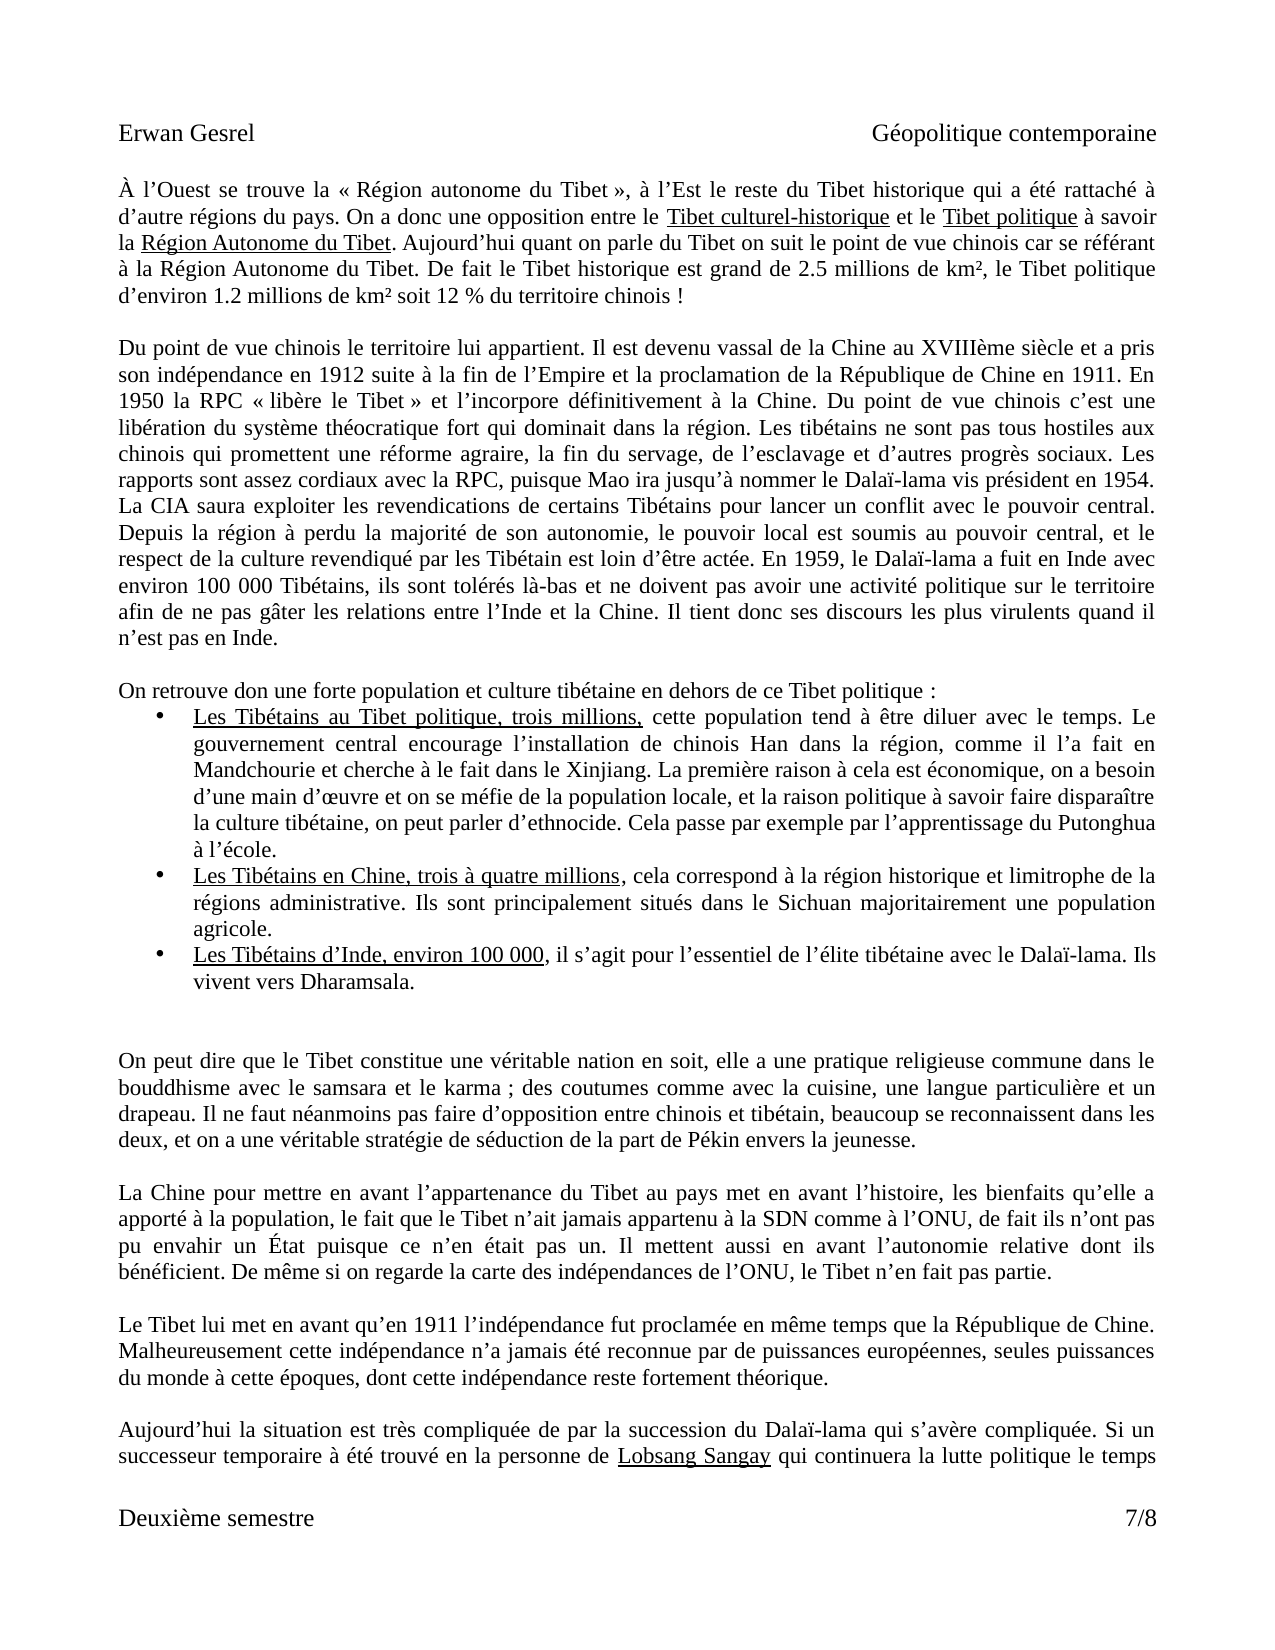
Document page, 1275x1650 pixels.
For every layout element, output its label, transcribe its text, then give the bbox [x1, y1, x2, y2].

text Aujourd’hui la situation est très compliquée de par la succession du Dalaï-lama qui s’avère compliquée. Si un successeur temporaire à été trouvé en la personne de Lobsang Sangay qui continuera la lutte politique le temps [118, 1416, 1157, 1469]
text Le Tibet lui met en avant qu’en 1911 l’indépendance fut proclamée en même temps que la République de Chine. Malheureusement cette indépendance n’a jamais été reconnue par de puissances européennes, seules puissances du monde à cette époques, dont cette indépendance reste fortement théorique. [118, 1311, 1157, 1390]
text La Chine pour mettre en avant l’appartenance du Tibet au pays met en avant l’histoire, les bienfaits qu’elle a apporté à la population, le fait que le Tibet n’ait jamais appartenu à la SDN comme à l’ONU, de fait ils n’ont pas pu envahir un État puisque ce n’en était pas un. Il mettent aussi en avant l’autonomie relative dont ils bénéficient. De même si on regarde la carte des indépendances de l’ONU, le Tibet n’en fait pas partie. [118, 1179, 1157, 1284]
text On retrouve don une forte population et culture tibétaine en dehors de ce Tibet politique : [118, 677, 1157, 703]
list Les Tibétains en Chine, trois à quatre millions, cela correspond à la région historique et limitrophe de la régions administrative. Ils sont principalement situés dans le Sichuan majoritairement une population agricole. [156, 862, 1157, 941]
list Les Tibétains d’Inde, environ 100 000, il s’agit pour l’essentiel de l’élite tibétaine avec le Dalaï-lama. Ils vivent vers Dharamsala. [156, 941, 1157, 994]
list Les Tibétains au Tibet politique, trois millions, cette population tend à être diluer avec le temps. Le gouvernement central encourage l’installation de chinois Han dans la région, comme il l’a fait en Mandchourie et cherche à le fait dans le Xinjiang. La première raison à cela est économique, on a besoin d’une main d’œuvre et on se méfie de la population locale, et la raison politique à savoir faire disparaître la culture tibétaine, on peut parler d’ethnocide. Cela passe par exemple par l’apprentissage du Putonghua à l’école. [156, 703, 1157, 862]
text À l’Ouest se trouve la « Région autonome du Tibet », à l’Est le reste du Tibet historique qui a été rattaché à d’autre régions du pays. On a donc une opposition entre le Tibet culturel-historique et le Tibet politique à savoir la Région Autonome du Tibet. Aujourd’hui quant on parle du Tibet on suit le point de vue chinois car se référant à la Région Autonome du Tibet. De fait le Tibet historique est grand de 2.5 millions de km², le Tibet politique d’environ 1.2 millions de km² soit 12 % du territoire chinois ! [118, 176, 1157, 308]
text Du point de vue chinois le territoire lui appartient. Il est devenu vassal de la Chine au XVIIIème siècle et a pris son indépendance en 1912 suite à la fin de l’Empire et la proclamation de la République de Chine en 1911. En 1950 la RPC « libère le Tibet » et l’incorpore définitivement à la Chine. Du point de vue chinois c’est une libération du système théocratique fort qui dominait dans la région. Les tibétains ne sont pas tous hostiles aux chinois qui promettent une réforme agraire, la fin du servage, de l’esclavage et d’autres progrès sociaux. Les rapports sont assez cordiaux avec la RPC, puisque Mao ira jusqu’à nommer le Dalaï-lama vis président en 1954. La CIA saura exploiter les revendications de certains Tibétains pour lancer un conflit avec le pouvoir central. Depuis la région à perdu la majorité de son autonomie, le pouvoir local est soumis au pouvoir central, et le respect de la culture revendiqué par les Tibétain est loin d’être actée. En 1959, le Dalaï-lama a fuit en Inde avec environ 100 000 Tibétains, ils sont tolérés là-bas et ne doivent pas avoir une activité politique sur le territoire afin de ne pas gâter les relations entre l’Inde et la Chine. Il tient donc ses discours les plus virulents quand il n’est pas en Inde. [118, 334, 1157, 651]
text On peut dire que le Tibet constitue une véritable nation en soit, elle a une pratique religieuse commune dans le bouddhisme avec le samsara et le karma ; des coutumes comme avec la cuisine, une langue particulière et un drapeau. Il ne faut néanmoins pas faire d’opposition entre chinois et tibétain, beaucoup se reconnaissent dans les deux, et on a une véritable stratégie de séduction de la part de Pékin envers la jeunesse. [118, 1047, 1157, 1153]
